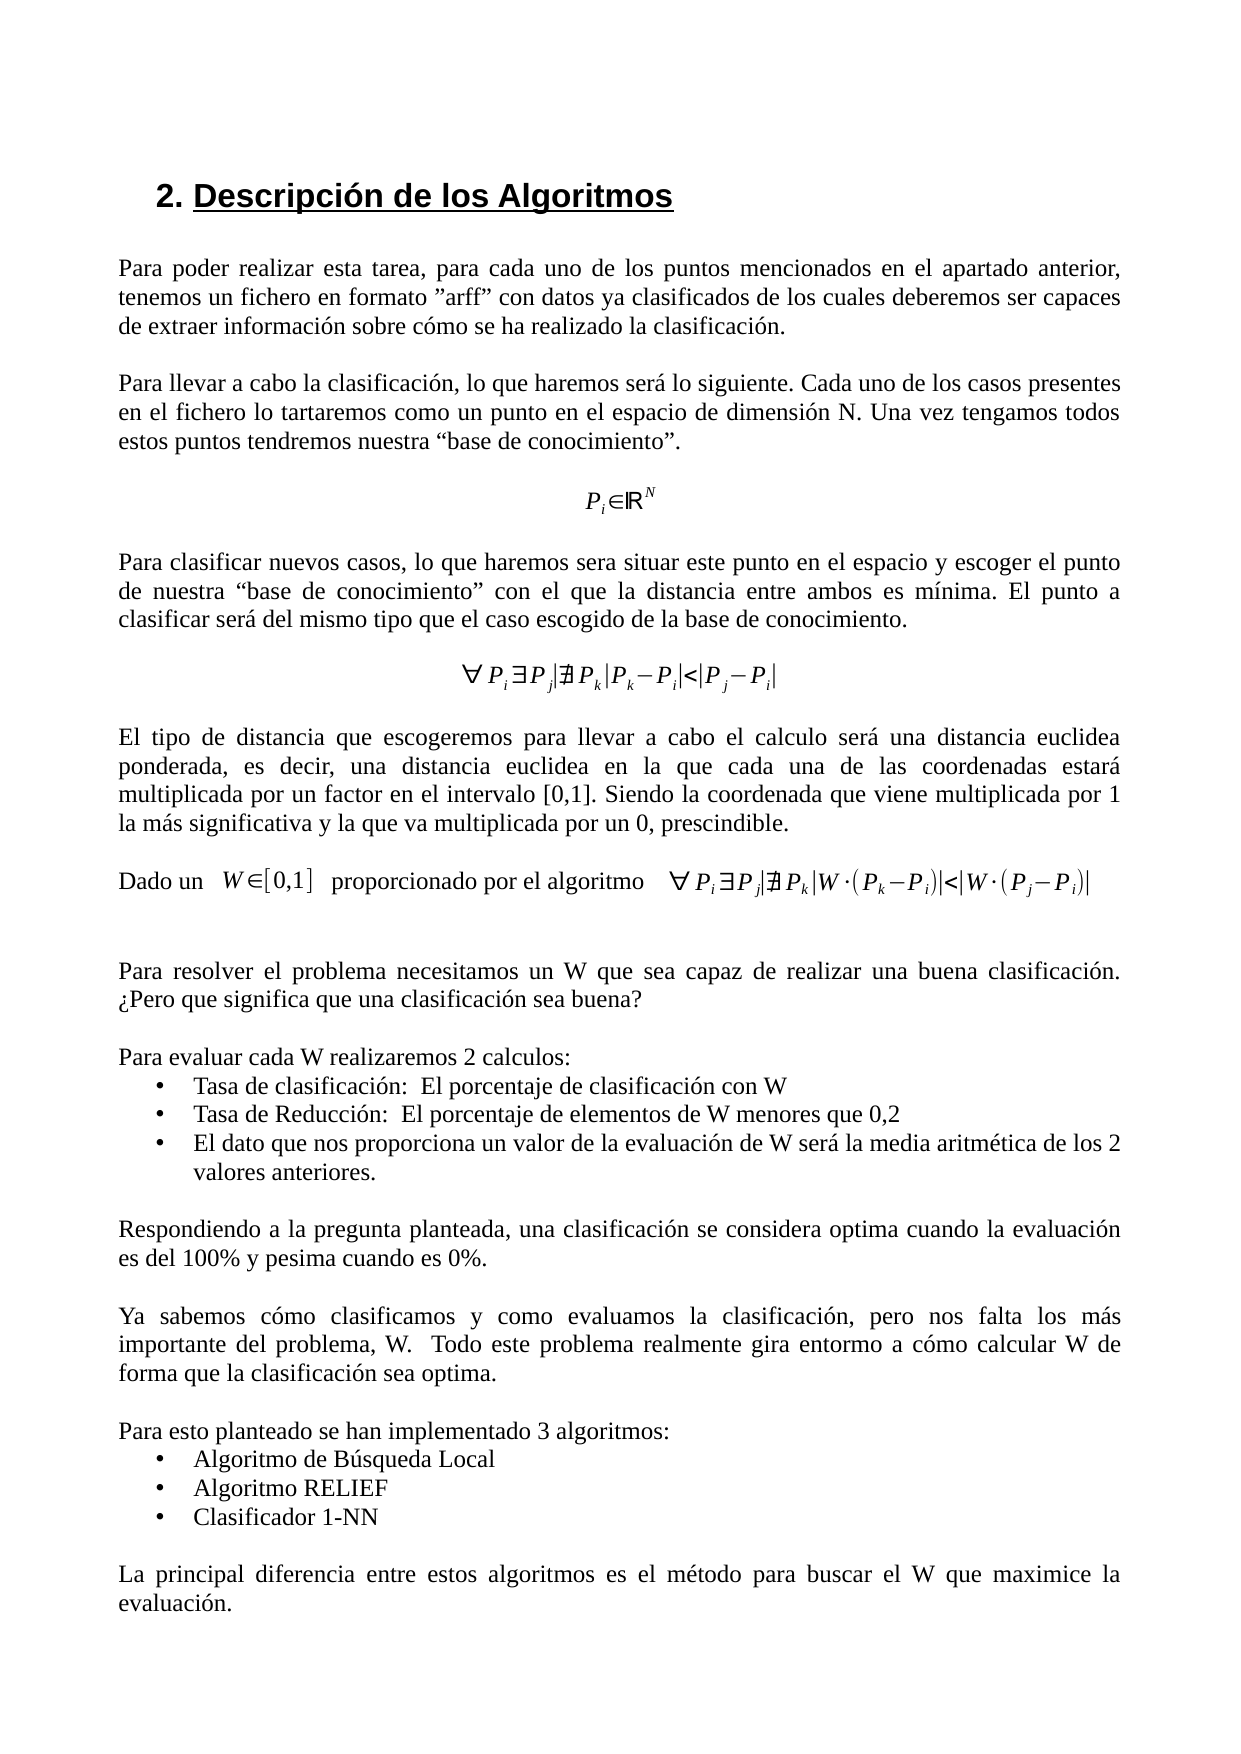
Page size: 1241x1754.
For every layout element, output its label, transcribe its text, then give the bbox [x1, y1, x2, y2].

list Tasa de Reducción: El porcentaje de elementos de W menores que 0,2 [156, 1099, 1122, 1128]
text Para resolver el problema necesitamos un W que sea capaz de realizar una buena clasificación. ¿Pero que significa que una clasificación sea buena? [118, 956, 1122, 1013]
list Algoritmo de Búsqueda Local [156, 1444, 1122, 1473]
text Para poder realizar esta tarea, para cada uno de los puntos mencionados en el apartado anterior, tenemos un fichero en formato ”arff” con datos ya clasificados de los cuales deberemos ser capaces de extraer información sobre cómo se ha realizado la clasificación. [118, 253, 1122, 339]
text Ya sabemos cómo clasificamos y como evaluamos la clasificación, pero nos falta los más importante del problema, W. Todo este problema realmente gira entormo a cómo calcular W de forma que la clasificación sea optima. [118, 1301, 1122, 1387]
text Para llevar a cabo la clasificación, lo que haremos será lo siguiente. Cada uno de los casos presentes en el fichero lo tartaremos como un punto en el espacio de dimensión N. Una vez tengamos todos estos puntos tendremos nuestra “base de conocimiento”. [118, 368, 1122, 454]
text Para evaluar cada W realizaremos 2 calculos: [118, 1042, 1122, 1071]
list El dato que nos proporciona un valor de la evaluación de W será la media aritmética de los 2 valores anteriores. [156, 1128, 1122, 1186]
list Clasificador 1-NN [156, 1502, 1122, 1531]
text La principal diferencia entre estos algoritmos es el método para buscar el W que maximice la evaluación. [118, 1559, 1122, 1617]
text Dado unproporcionado por el algoritmo [118, 866, 1122, 898]
text Para esto planteado se han implementado 3 algoritmos: [118, 1416, 1122, 1444]
text Respondiendo a la pregunta planteada, una clasificación se considera optima cuando la evaluación es del 100% y pesima cuando es 0%. [118, 1214, 1122, 1272]
list Tasa de clasificación: El porcentaje de clasificación con W [156, 1071, 1122, 1099]
list Algoritmo RELIEF [156, 1473, 1122, 1502]
text Para clasificar nuevos casos, lo que haremos sera situar este punto en el espacio y escoger el punto de nuestra “base de conocimiento” con el que la distancia entre ambos es mínima. El punto a clasificar será del mismo tipo que el caso escogido de la base de conocimiento. [118, 547, 1122, 633]
text El tipo de distancia que escogeremos para llevar a cabo el calculo será una distancia euclidea ponderada, es decir, una distancia euclidea en la que cada una de las coordenadas estará multiplicada por un factor en el intervalo [0,1]. Siendo la coordenada que viene multiplicada por 1 la más significativa y la que va multiplicada por un 0, prescindible. [118, 722, 1122, 837]
list Descripción de los Algoritmos [156, 176, 1122, 215]
